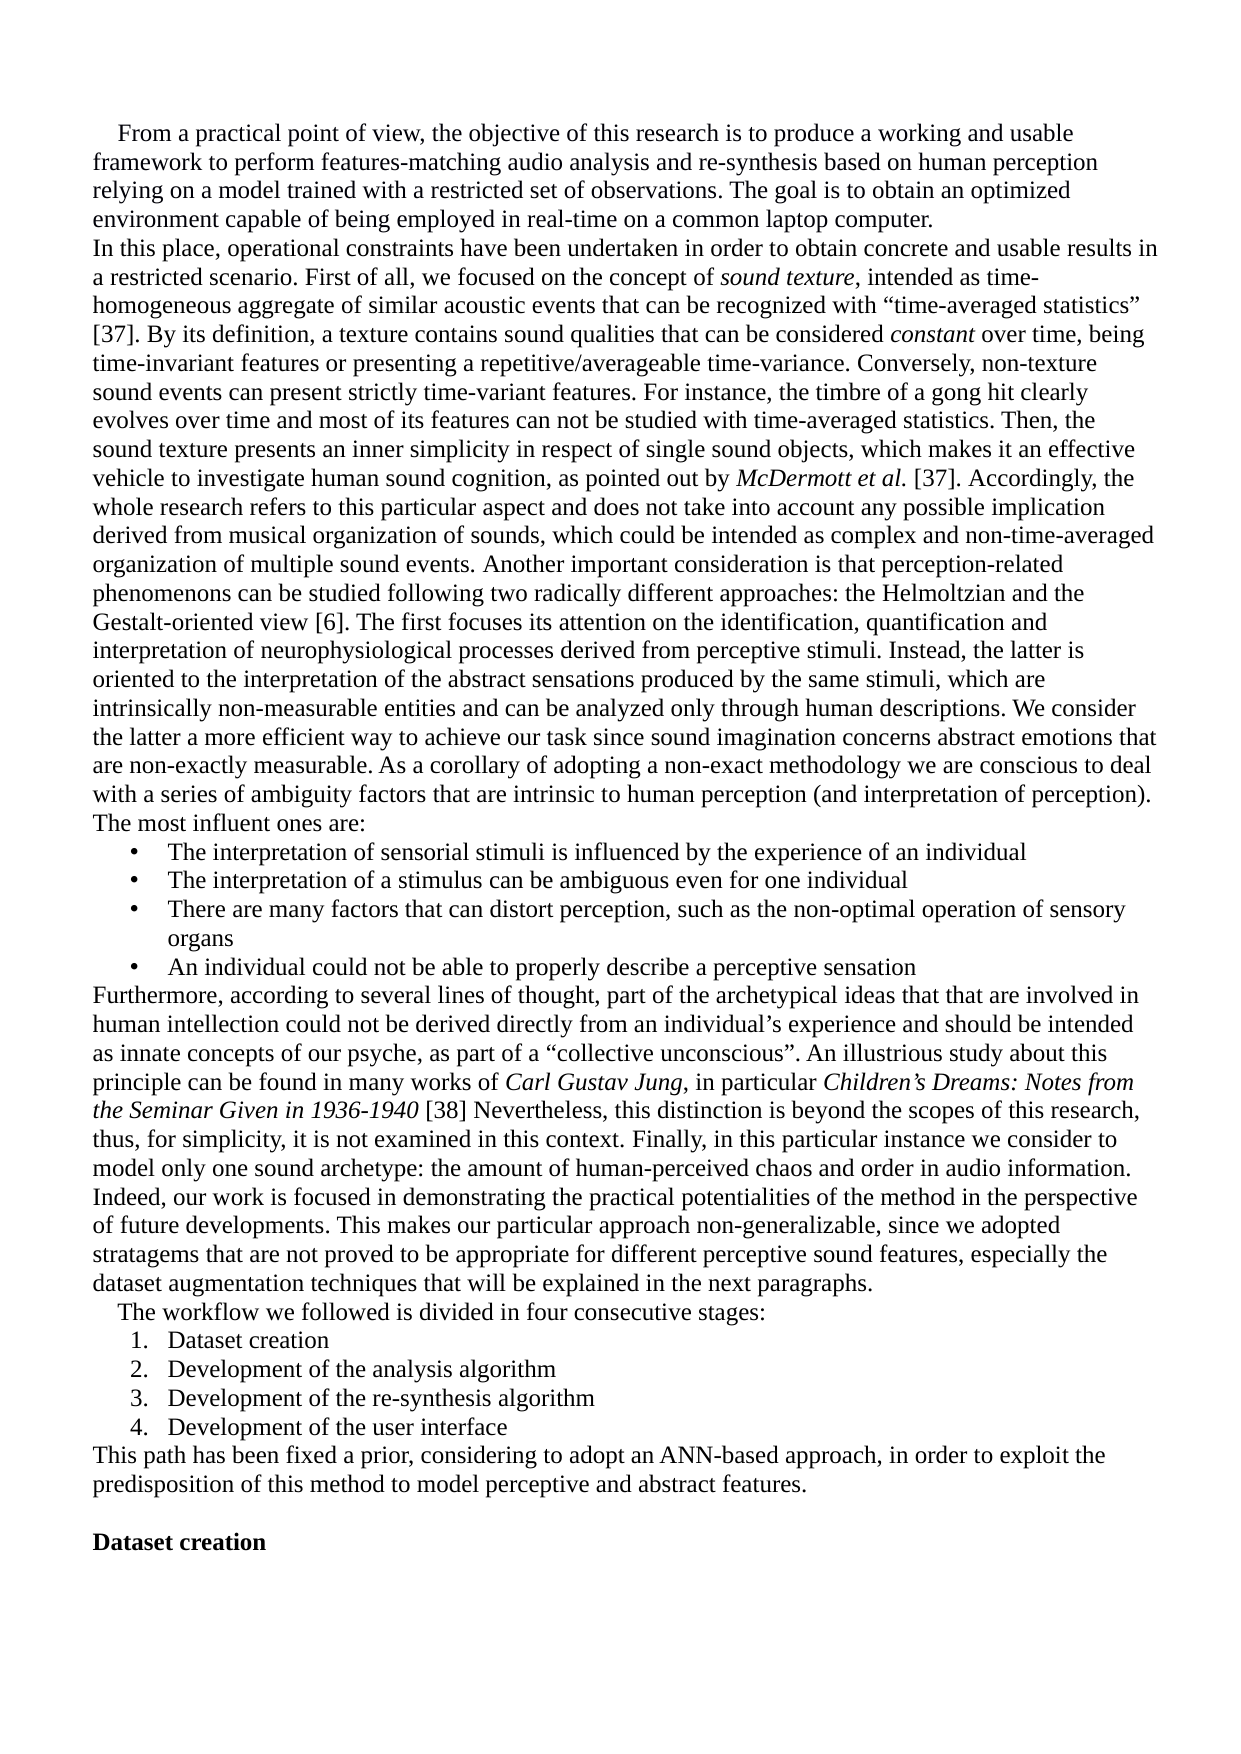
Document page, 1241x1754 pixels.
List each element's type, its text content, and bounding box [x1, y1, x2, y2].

text In this place, operational constraints have been undertaken in order to obtain concrete and usable results in a restricted scenario. First of all, we focused on the concept of sound texture, intended as time-homogeneous aggregate of similar acoustic events that can be recognized with “time-averaged statistics” [37]. By its definition, a texture contains sound qualities that can be considered constant over time, being time-invariant features or presenting a repetitive/averageable time-variance. Conversely, non-texture sound events can present strictly time-variant features. For instance, the timbre of a gong hit clearly evolves over time and most of its features can not be studied with time-averaged statistics. Then, the sound texture presents an inner simplicity in respect of single sound objects, which makes it an effective vehicle to investigate human sound cognition, as pointed out by McDermott et al. [37]. Accordingly, the whole research refers to this particular aspect and does not take into account any possible implication derived from musical organization of sounds, which could be intended as complex and non-time-averaged organization of multiple sound events. Another important consideration is that perception-related phenomenons can be studied following two radically different approaches: the Helmoltzian and the Gestalt-oriented view [6]. The first focuses its attention on the identification, quantification and interpretation of neurophysiological processes derived from perceptive stimuli. Instead, the latter is oriented to the interpretation of the abstract sensations produced by the same stimuli, which are intrinsically non-measurable entities and can be analyzed only through human descriptions. We consider the latter a more efficient way to achieve our task since sound imagination concerns abstract emotions that are non-exactly measurable. As a corollary of adopting a non-exact methodology we are conscious to deal with a series of ambiguity factors that are intrinsic to human perception (and interpretation of perception). The most influent ones are: [92, 233, 1160, 837]
list There are many factors that can distort perception, such as the non-optimal operation of sensory organs [130, 894, 1160, 952]
text Furthermore, according to several lines of thought, part of the archetypical ideas that that are involved in human intellection could not be derived directly from an individual’s experience and should be intended as innate concepts of our psyche, as part of a “collective unconscious”. An illustrious study about this principle can be found in many works of Carl Gustav Jung, in particular Children’s Dreams: Notes from the Seminar Given in 1936-1940 [38] Nevertheless, this distinction is beyond the scopes of this research, thus, for simplicity, it is not examined in this context. Finally, in this particular instance we consider to model only one sound archetype: the amount of human-perceived chaos and order in audio information. Indeed, our work is focused in demonstrating the practical potentialities of the method in the perspective of future developments. This makes our particular approach non-generalizable, since we adopted stratagems that are not proved to be appropriate for different perceptive sound features, especially the dataset augmentation techniques that will be explained in the next paragraphs. [92, 981, 1160, 1297]
text Dataset creation [92, 1527, 1160, 1556]
text The workflow we followed is divided in four consecutive stages: [92, 1297, 1160, 1326]
list Development of the analysis algorithm [130, 1354, 1160, 1383]
list The interpretation of sensorial stimuli is influenced by the experience of an individual [130, 837, 1160, 866]
list Development of the re-synthesis algorithm [130, 1383, 1160, 1412]
text This path has been fixed a prior, considering to adopt an ANN-based approach, in order to exploit the predisposition of this method to model perceptive and abstract features. [92, 1441, 1160, 1498]
list An individual could not be able to properly describe a perceptive sensation [130, 952, 1160, 981]
list Development of the user interface [130, 1412, 1160, 1441]
list The interpretation of a stimulus can be ambiguous even for one individual [130, 866, 1160, 894]
text From a practical point of view, the objective of this research is to produce a working and usable framework to perform features-matching audio analysis and re-synthesis based on human perception relying on a model trained with a restricted set of observations. The goal is to obtain an optimized environment capable of being employed in real-time on a common laptop computer. [92, 118, 1160, 233]
list Dataset creation [130, 1326, 1160, 1354]
